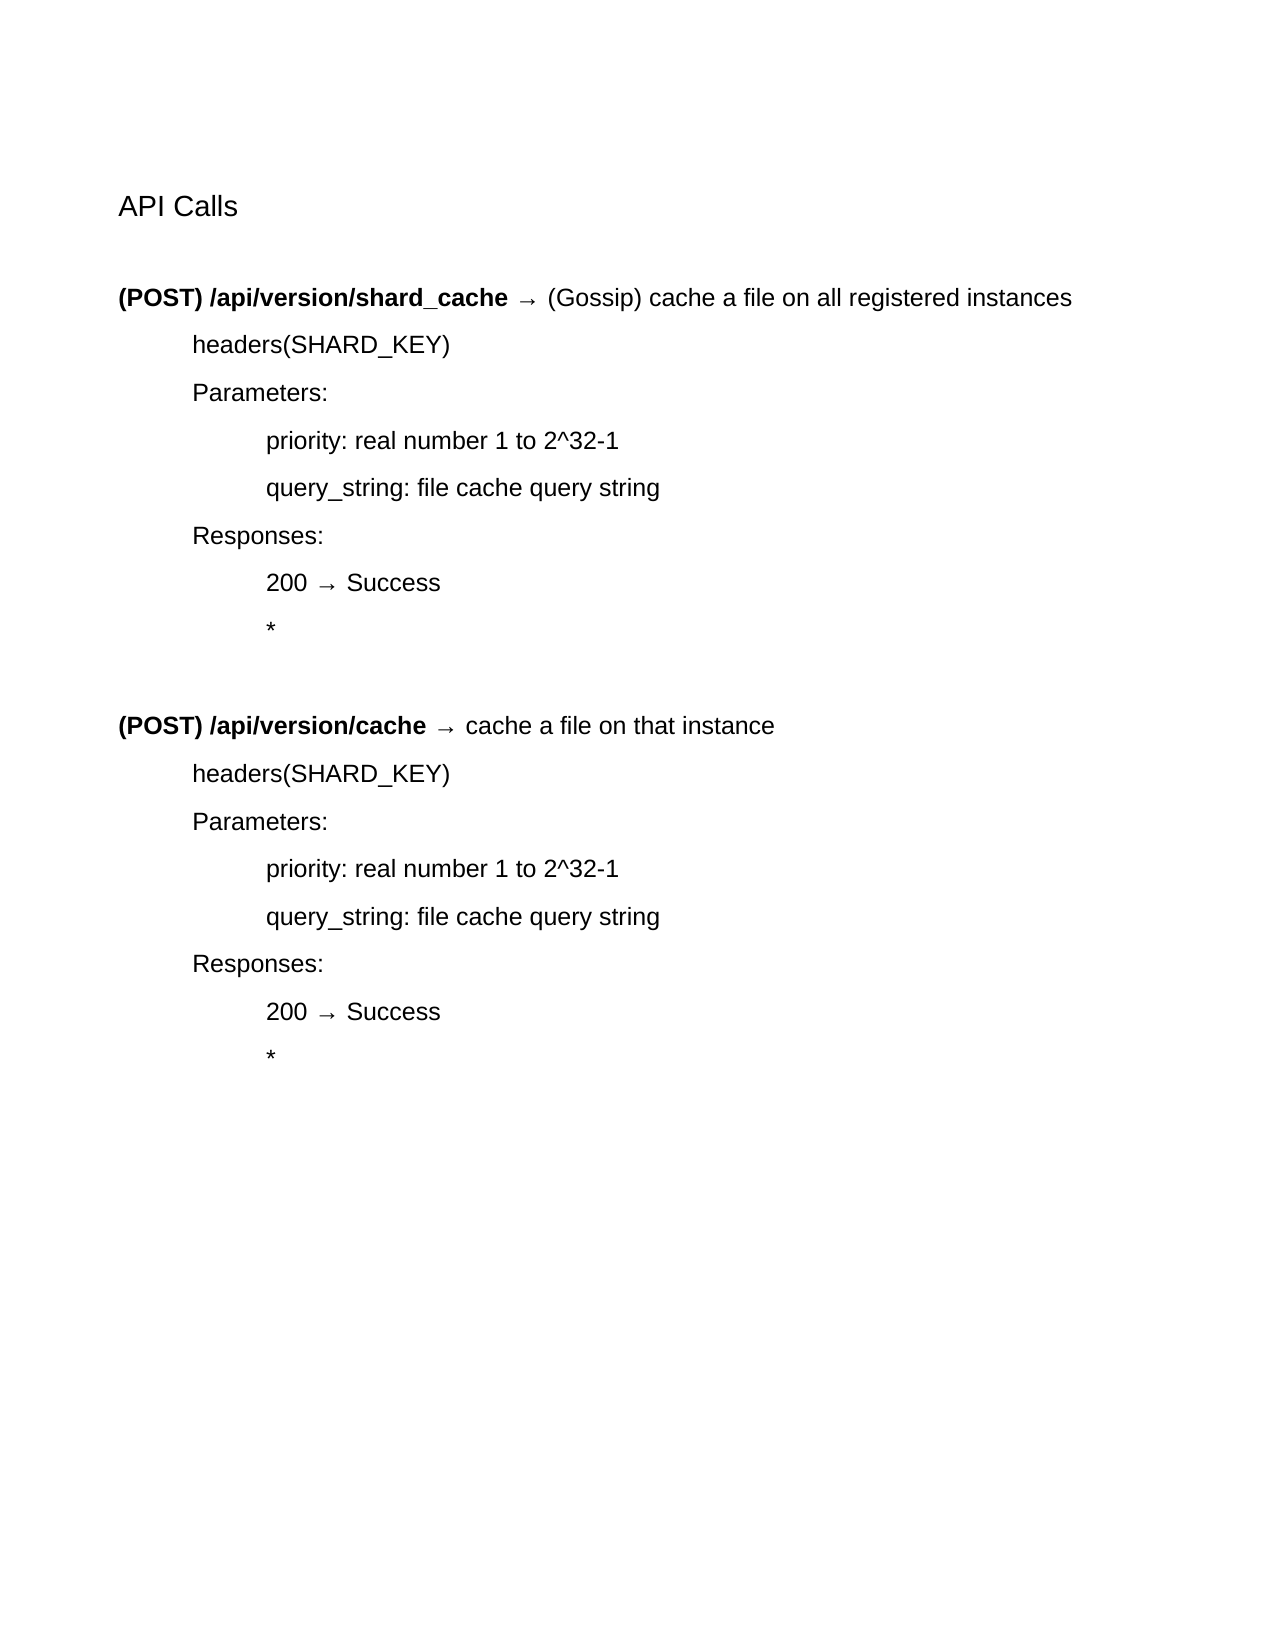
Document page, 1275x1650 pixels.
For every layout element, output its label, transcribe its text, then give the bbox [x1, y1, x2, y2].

text Parameters: [118, 806, 1157, 835]
text (POST) /api/version/cache → cache a file on that instance [118, 711, 1157, 740]
text Parameters: [118, 378, 1157, 407]
text headers(SHARD_KEY) [118, 759, 1157, 788]
text * [118, 616, 1157, 645]
text Responses: [118, 521, 1157, 549]
text 200 → Success [118, 997, 1157, 1026]
text priority: real number 1 to 2^32-1 [118, 426, 1157, 454]
text query_string: file cache query string [118, 902, 1157, 930]
text 200 → Success [118, 568, 1157, 597]
text query_string: file cache query string [118, 473, 1157, 502]
text priority: real number 1 to 2^32-1 [118, 854, 1157, 883]
text headers(SHARD_KEY) [118, 330, 1157, 359]
text * [118, 1044, 1157, 1073]
subtitle API Calls [118, 189, 1157, 223]
text Responses: [118, 949, 1157, 978]
text (POST) /api/version/shard_cache → (Gossip) cache a file on all registered instances [118, 283, 1157, 312]
